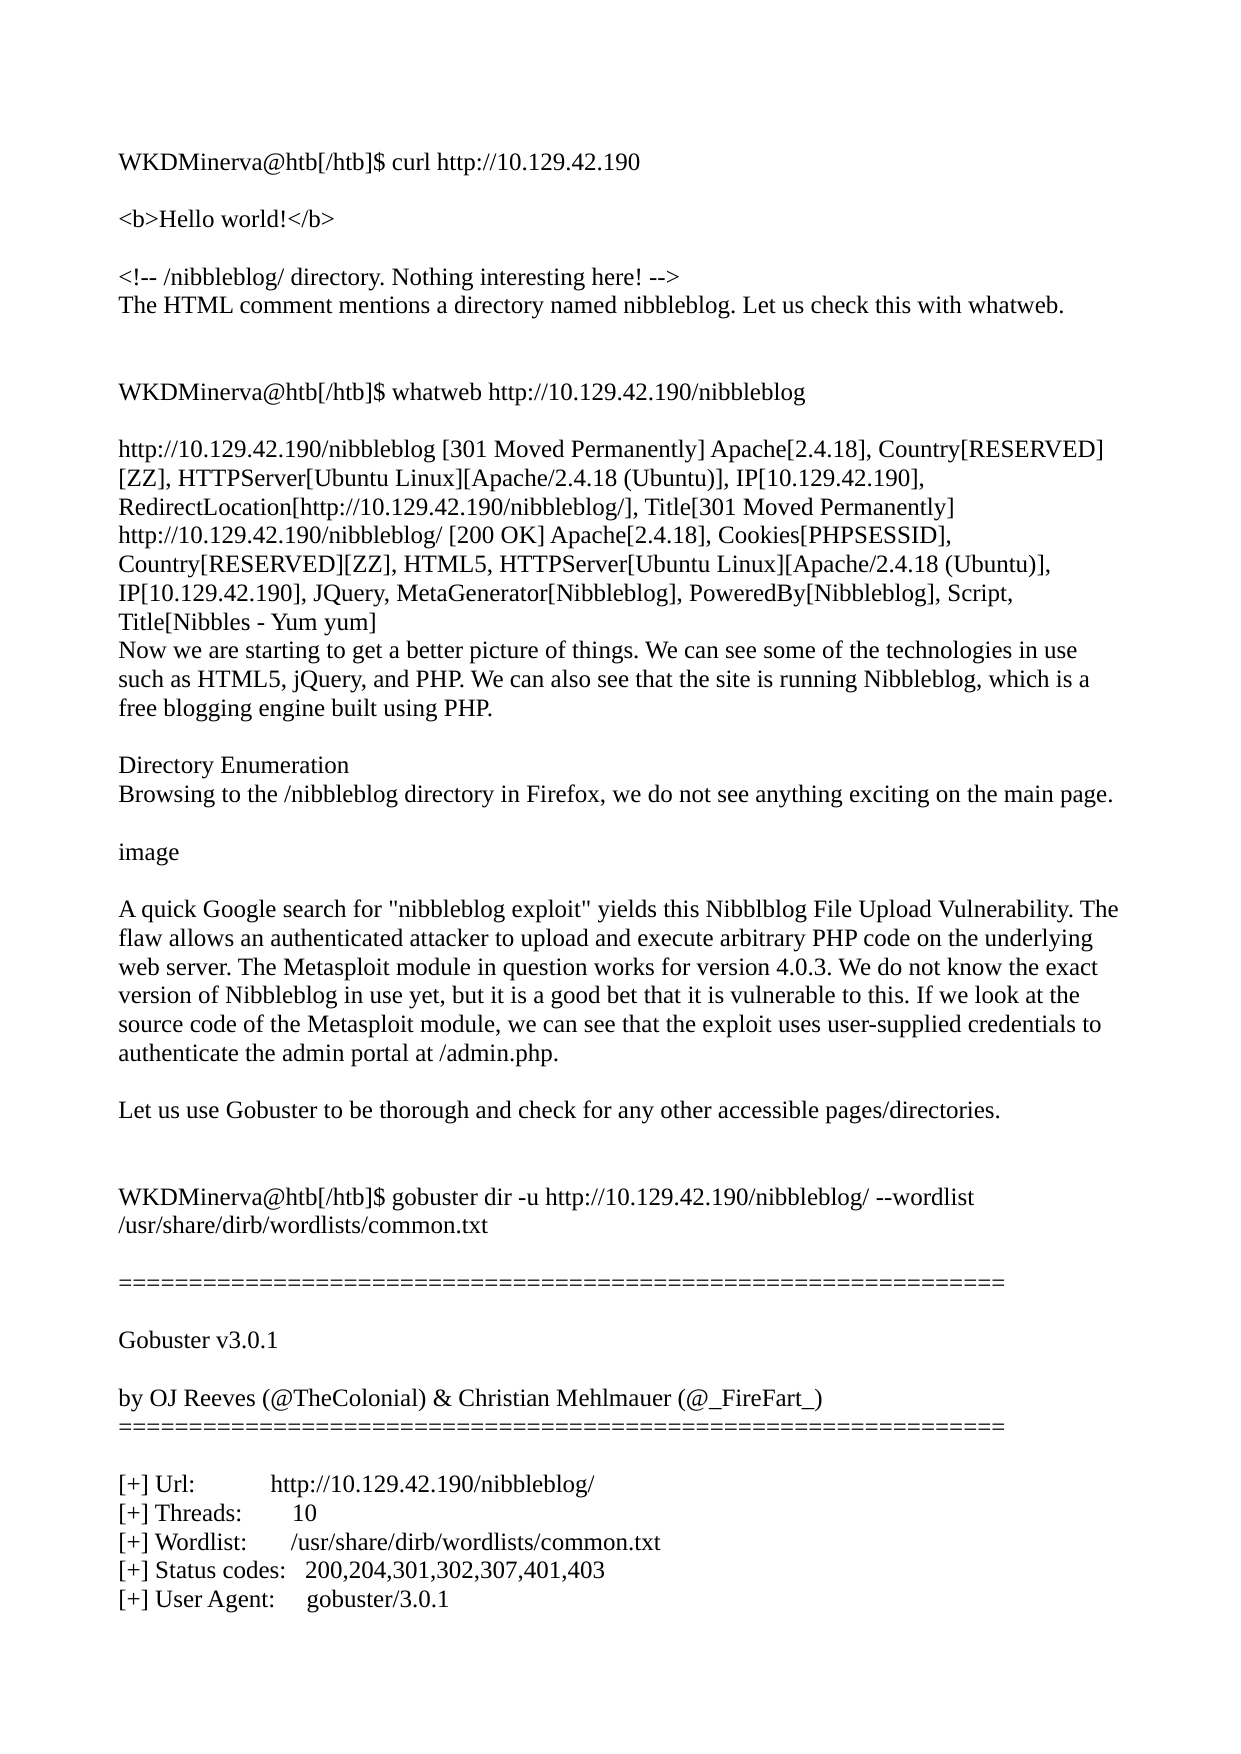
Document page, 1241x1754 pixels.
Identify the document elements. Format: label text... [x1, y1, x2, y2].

text http://10.129.42.190/nibbleblog/ [200 OK] Apache[2.4.18], Cookies[PHPSESSID], Country[RESERVED][ZZ], HTML5, HTTPServer[Ubuntu Linux][Apache/2.4.18 (Ubuntu)], IP[10.129.42.190], JQuery, MetaGenerator[Nibbleblog], PoweredBy[Nibbleblog], Script, Title[Nibbles - Yum yum] [118, 521, 1122, 636]
text Browsing to the /nibbleblog directory in Firefox, we do not see anything exciting on the main page. [118, 779, 1122, 808]
text A quick Google search for "nibbleblog exploit" yields this Nibblblog File Upload Vulnerability. The flaw allows an authenticated attacker to upload and execute arbitrary PHP code on the underlying web server. The Metasploit module in question works for version 4.0.3. We do not know the exact version of Nibbleblog in use yet, but it is a good bet that it is vulnerable to this. If we look at the source code of the Metasploit module, we can see that the exploit uses user-supplied credentials to authenticate the admin portal at /admin.php. [118, 894, 1122, 1067]
text [+] User Agent: gobuster/3.0.1 [118, 1584, 1122, 1613]
text The HTML comment mentions a directory named nibbleblog. Let us check this with whatweb. [118, 291, 1122, 319]
text [+] Threads: 10 [118, 1498, 1122, 1527]
text WKDMinerva@htb[/htb]$ curl http://10.129.42.190 [118, 147, 1122, 176]
text [+] Status codes: 200,204,301,302,307,401,403 [118, 1556, 1122, 1584]
text [+] Wordlist: /usr/share/dirb/wordlists/common.txt [118, 1527, 1122, 1556]
text image [118, 837, 1122, 866]
text <b>Hello world!</b> [118, 204, 1122, 233]
text WKDMinerva@htb[/htb]$ whatweb http://10.129.42.190/nibbleblog [118, 377, 1122, 406]
text Now we are starting to get a better picture of things. We can see some of the technologies in use such as HTML5, jQuery, and PHP. We can also see that the site is running Nibbleblog, which is a free blogging engine built using PHP. [118, 636, 1122, 722]
text WKDMinerva@htb[/htb]$ gobuster dir -u http://10.129.42.190/nibbleblog/ --wordlist /usr/share/dirb/wordlists/common.txt [118, 1182, 1122, 1239]
text Directory Enumeration [118, 751, 1122, 779]
text =============================================================== [118, 1412, 1122, 1441]
text http://10.129.42.190/nibbleblog [301 Moved Permanently] Apache[2.4.18], Country[RESERVED][ZZ], HTTPServer[Ubuntu Linux][Apache/2.4.18 (Ubuntu)], IP[10.129.42.190], RedirectLocation[http://10.129.42.190/nibbleblog/], Title[301 Moved Permanently] [118, 434, 1122, 521]
text <!-- /nibbleblog/ directory. Nothing interesting here! --> [118, 262, 1122, 291]
text [+] Url: http://10.129.42.190/nibbleblog/ [118, 1469, 1122, 1498]
text =============================================================== [118, 1268, 1122, 1297]
text Gobuster v3.0.1 [118, 1326, 1122, 1354]
text Let us use Gobuster to be thorough and check for any other accessible pages/directories. [118, 1096, 1122, 1124]
text by OJ Reeves (@TheColonial) & Christian Mehlmauer (@_FireFart_) [118, 1383, 1122, 1412]
